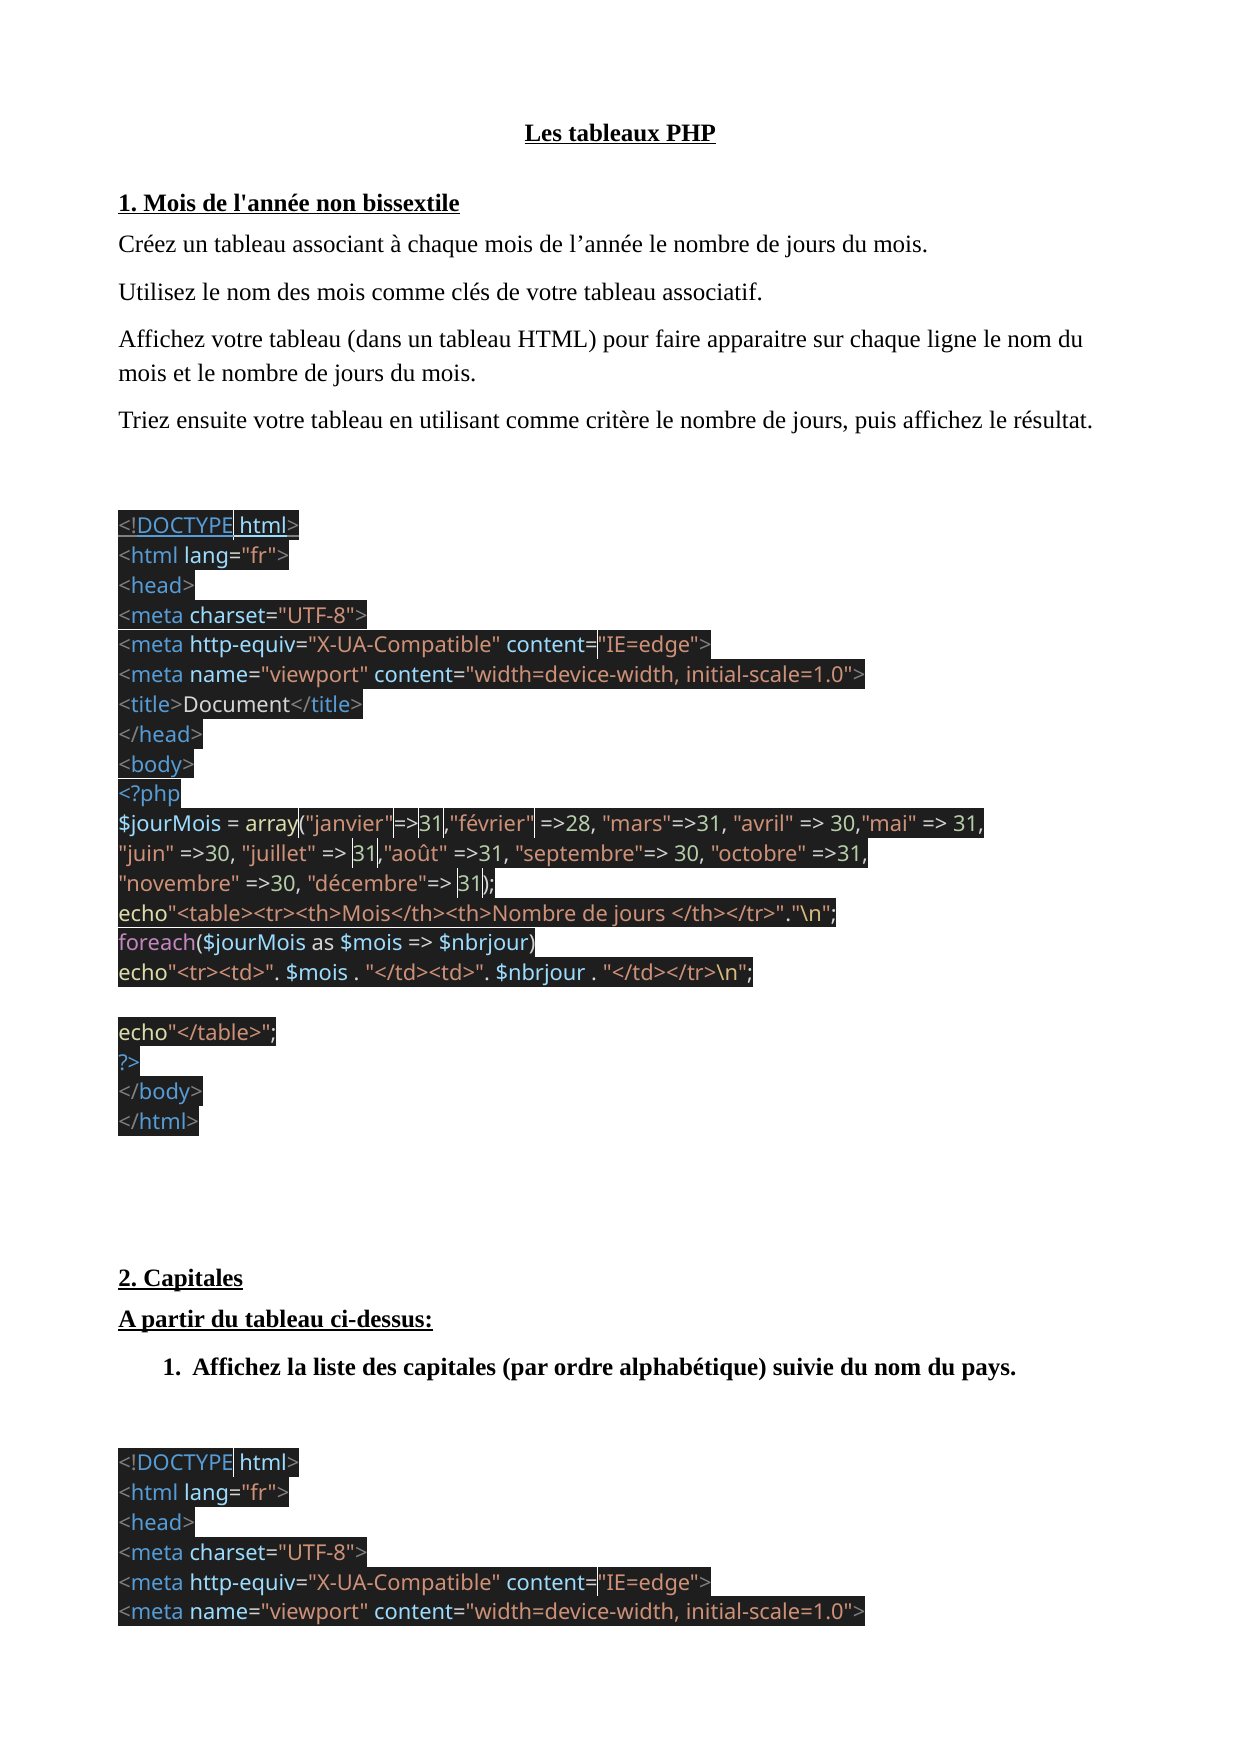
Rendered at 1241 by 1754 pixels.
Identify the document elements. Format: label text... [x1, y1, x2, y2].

text foreach($jourMois as $mois => $nbrjour) [118, 927, 1122, 957]
text <meta http-equiv="X-UA-Compatible" content="IE=edge"> [118, 1567, 1122, 1596]
text Les tableaux PHP [118, 118, 1122, 147]
text <head> [118, 570, 1122, 600]
text <meta name="viewport" content="width=device-width, initial-scale=1.0"> [118, 1596, 1122, 1626]
text <meta charset="UTF-8"> [118, 600, 1122, 629]
text $jourMois = array("janvier"=>31,"février" =>28, "mars"=>31, "avril" => 30,"mai" => 31, [118, 808, 1122, 838]
text Affichez votre tableau (dans un tableau HTML) pour faire apparaitre sur chaque ligne le nom du mois et le nombre de jours du mois. [118, 324, 1122, 386]
text Créez un tableau associant à chaque mois de l’année le nombre de jours du mois. [118, 229, 1122, 258]
text <meta name="viewport" content="width=device-width, initial-scale=1.0"> [118, 659, 1122, 689]
text <!DOCTYPE html> [118, 510, 1122, 540]
text <title>Document</title> [118, 689, 1122, 719]
text A partir du tableau ci-dessus: [118, 1304, 1122, 1333]
text </html> [118, 1106, 1122, 1136]
text "novembre" =>30, "décembre"=> 31); [118, 868, 1122, 898]
text ?> [118, 1046, 1122, 1076]
text <html lang="fr"> [118, 540, 1122, 570]
text <meta charset="UTF-8"> [118, 1537, 1122, 1567]
text Triez ensuite votre tableau en utilisant comme critère le nombre de jours, puis affichez le résultat. [118, 405, 1122, 434]
text echo"<table><tr><th>Mois</th><th>Nombre de jours </th></tr>"."\n"; [118, 898, 1122, 927]
text echo"<tr><td>". $mois . "</td><td>". $nbrjour . "</td></tr>\n"; [118, 957, 1122, 987]
text <!DOCTYPE html> [118, 1447, 1122, 1477]
subtitle 2. Capitales [118, 1263, 1122, 1292]
text <meta http-equiv="X-UA-Compatible" content="IE=edge"> [118, 629, 1122, 659]
text <html lang="fr"> [118, 1477, 1122, 1507]
list Affichez la liste des capitales (par ordre alphabétique) suivie du nom du pays. [162, 1352, 1122, 1381]
text <head> [118, 1507, 1122, 1537]
text <?php [118, 778, 1122, 808]
text <body> [118, 749, 1122, 778]
text </body> [118, 1076, 1122, 1106]
subtitle 1. Mois de l'année non bissextile [118, 188, 1122, 217]
text echo"</table>"; [118, 1017, 1122, 1046]
text Utilisez le nom des mois comme clés de votre tableau associatif. [118, 277, 1122, 306]
text "juin" =>30, "juillet" => 31,"août" =>31, "septembre"=> 30, "octobre" =>31, [118, 838, 1122, 868]
text </head> [118, 719, 1122, 749]
